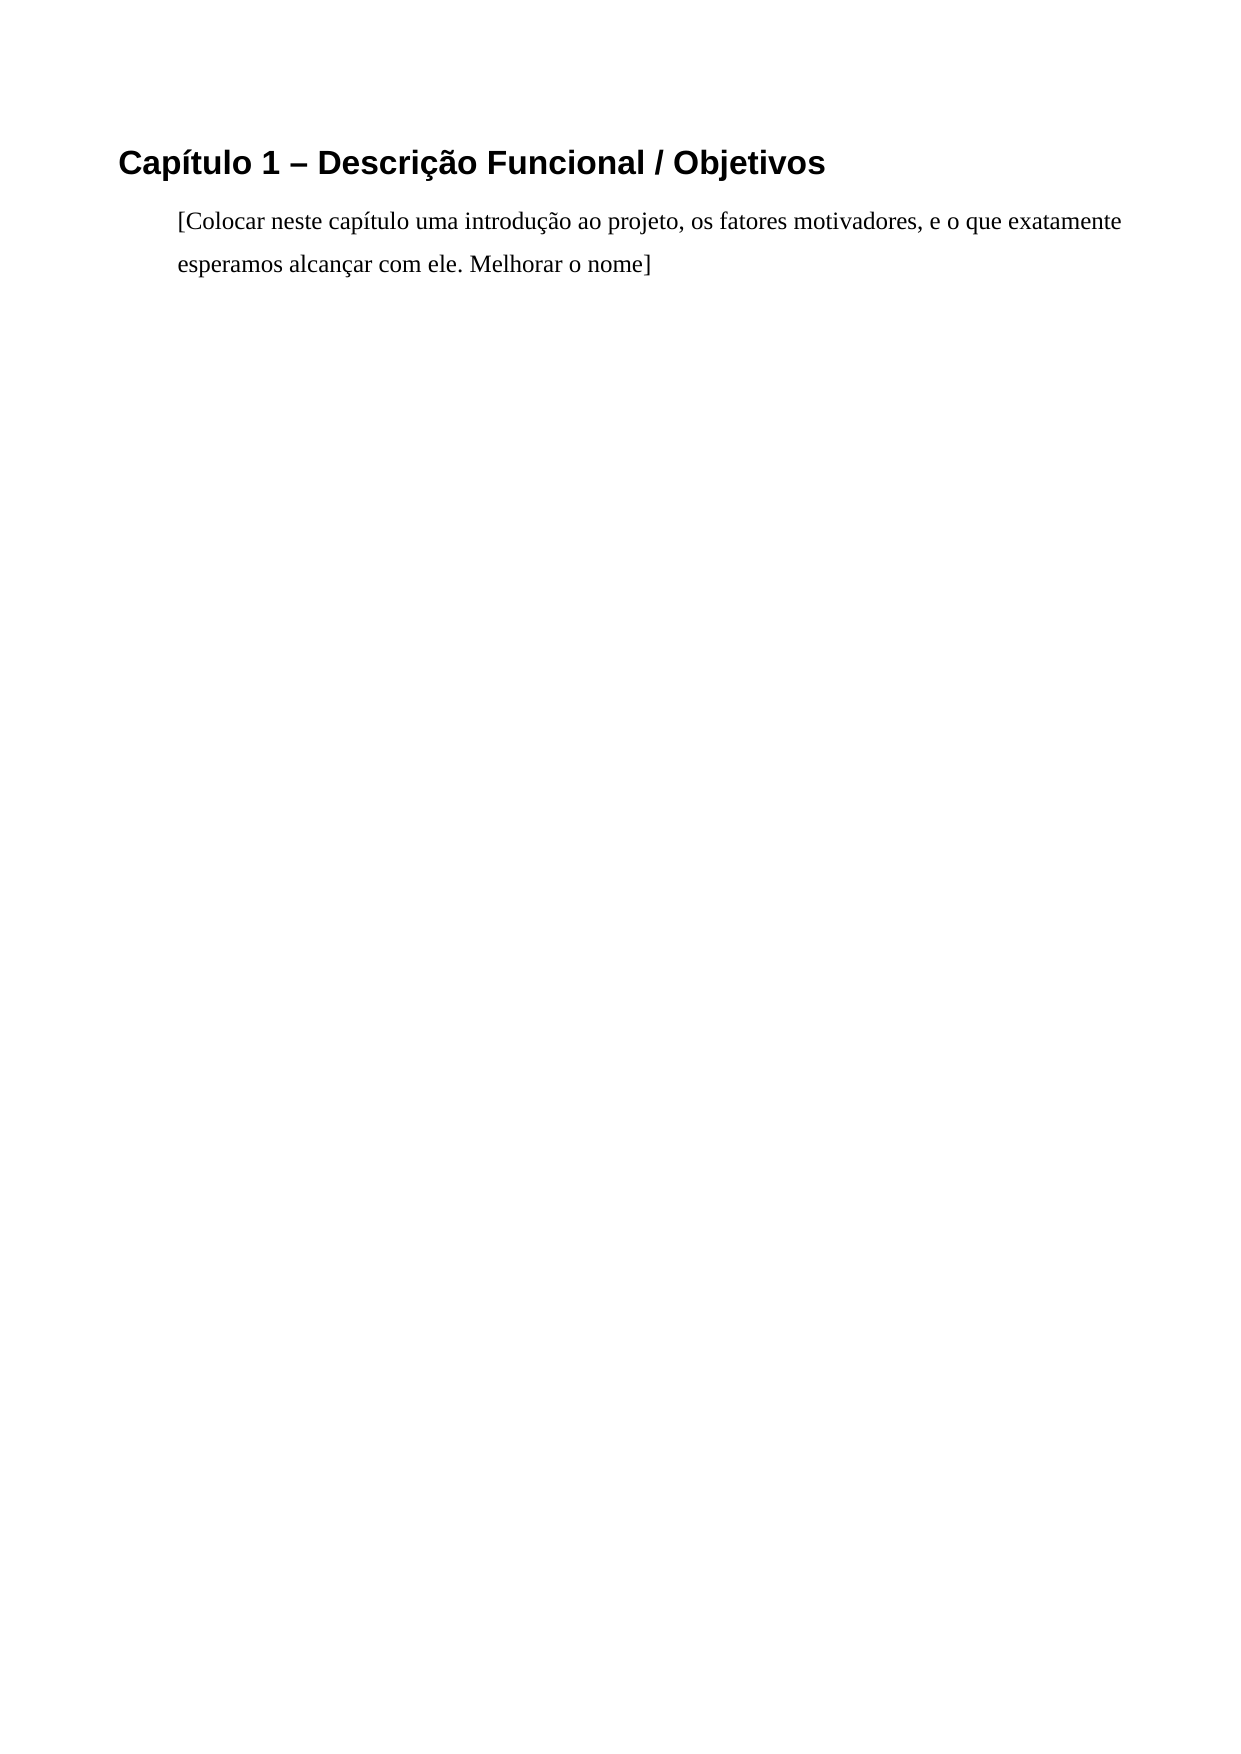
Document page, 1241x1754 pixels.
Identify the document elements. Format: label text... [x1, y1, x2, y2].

subtitle Capítulo 1 – Descrição Funcional / Objetivos [118, 143, 1122, 182]
text [Colocar neste capítulo uma introdução ao projeto, os fatores motivadores, e o que exatamente esperamos alcançar com ele. Melhorar o nome] [177, 206, 1122, 278]
